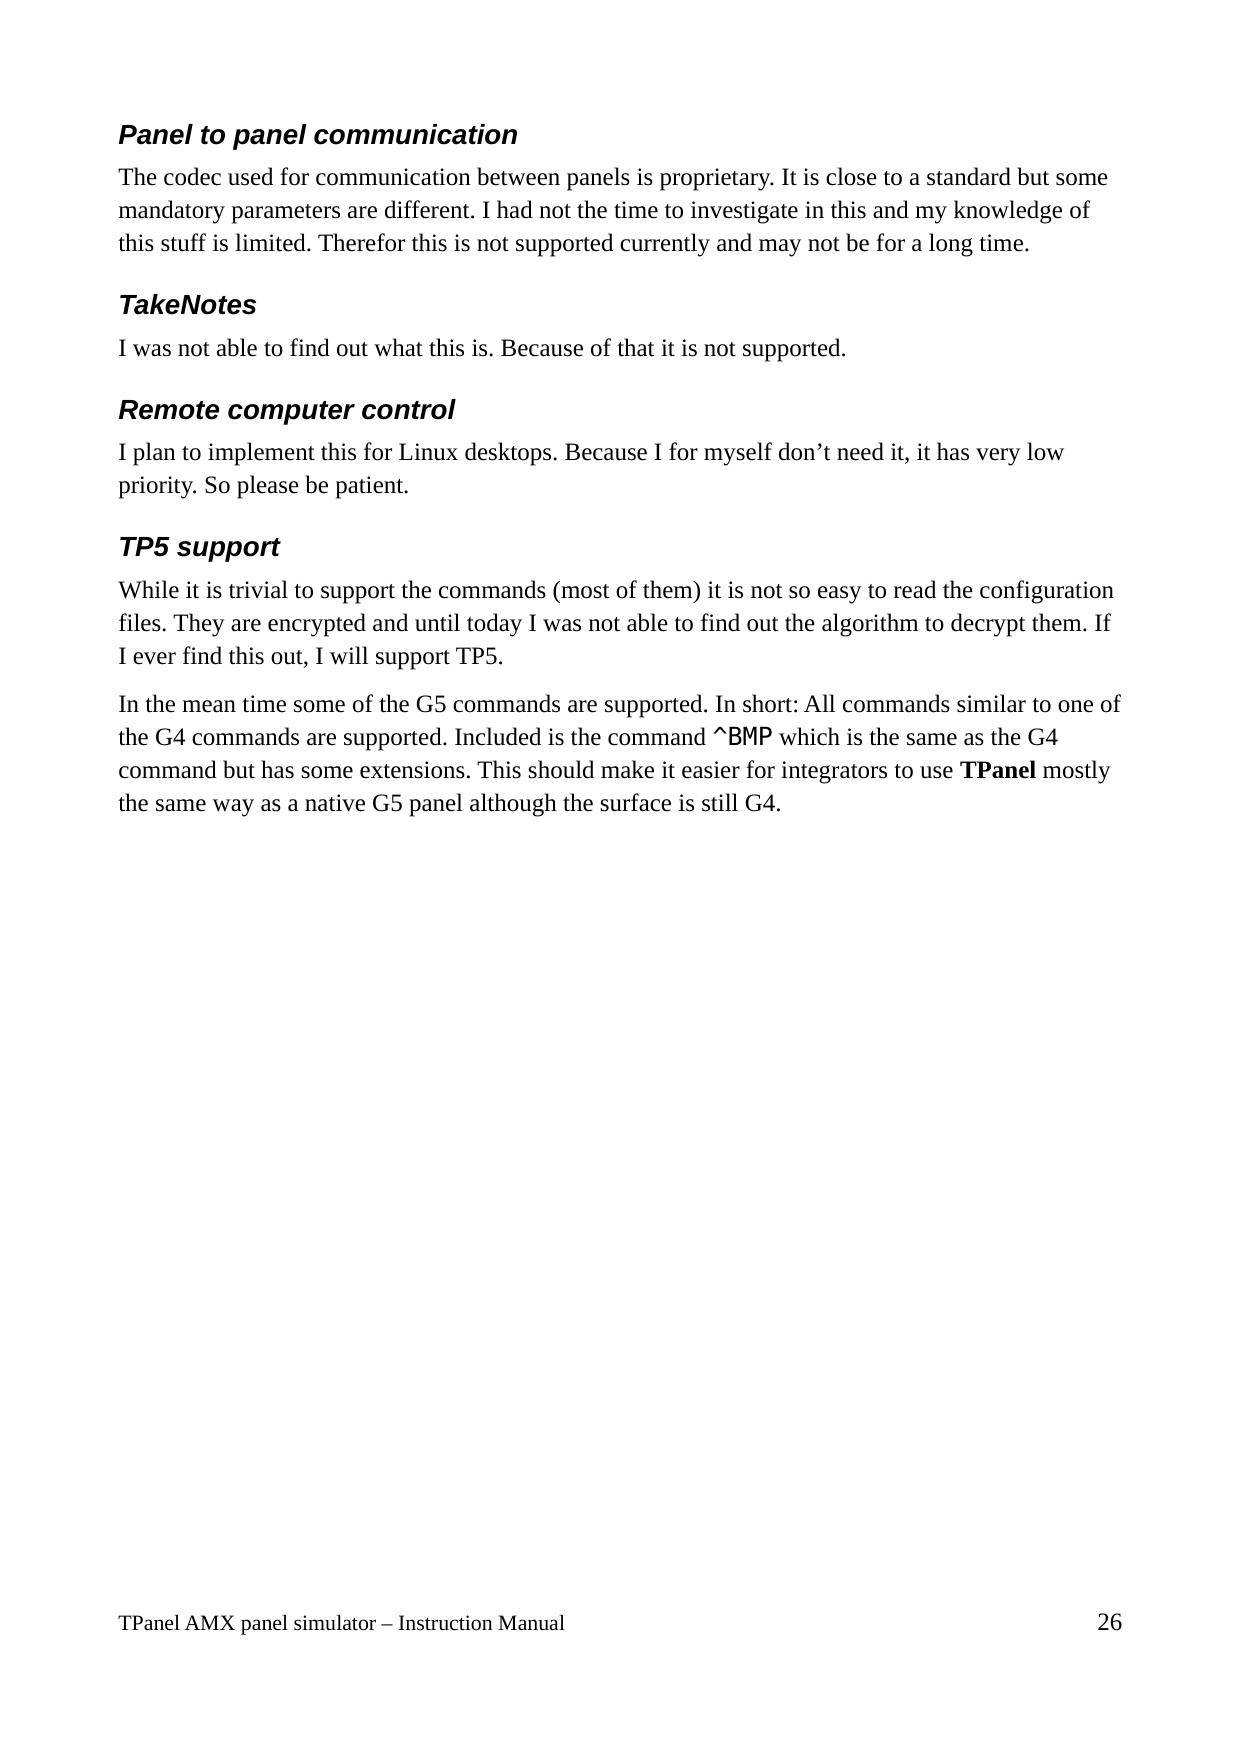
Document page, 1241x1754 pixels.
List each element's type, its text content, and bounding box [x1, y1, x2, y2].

subtitle TakeNotes [118, 289, 1122, 321]
text I was not able to find out what this is. Because of that it is not supported. [118, 333, 1122, 362]
subtitle Panel to panel communication [118, 118, 1122, 150]
text In the mean time some of the G5 commands are supported. In short: All commands similar to one of the G4 commands are supported. Included is the command ^BMP which is the same as the G4 command but has some extensions. This should make it easier for integrators to use TPanel mostly the same way as a native G5 panel although the surface is still G4. [118, 689, 1122, 817]
text While it is trivial to support the commands (most of them) it is not so easy to read the configuration files. They are encrypted and until today I was not able to find out the algorithm to decrypt them. If I ever find this out, I will support TP5. [118, 575, 1122, 670]
text I plan to implement this for Linux desktops. Because I for myself don’t need it, it has very low priority. So please be patient. [118, 437, 1122, 499]
subtitle TP5 support [118, 531, 1122, 562]
subtitle Remote computer control [118, 393, 1122, 425]
text The codec used for communication between panels is proprietary. It is close to a standard but some mandatory parameters are different. I had not the time to investigate in this and my knowledge of this stuff is limited. Therefor this is not supported currently and may not be for a long time. [118, 162, 1122, 257]
